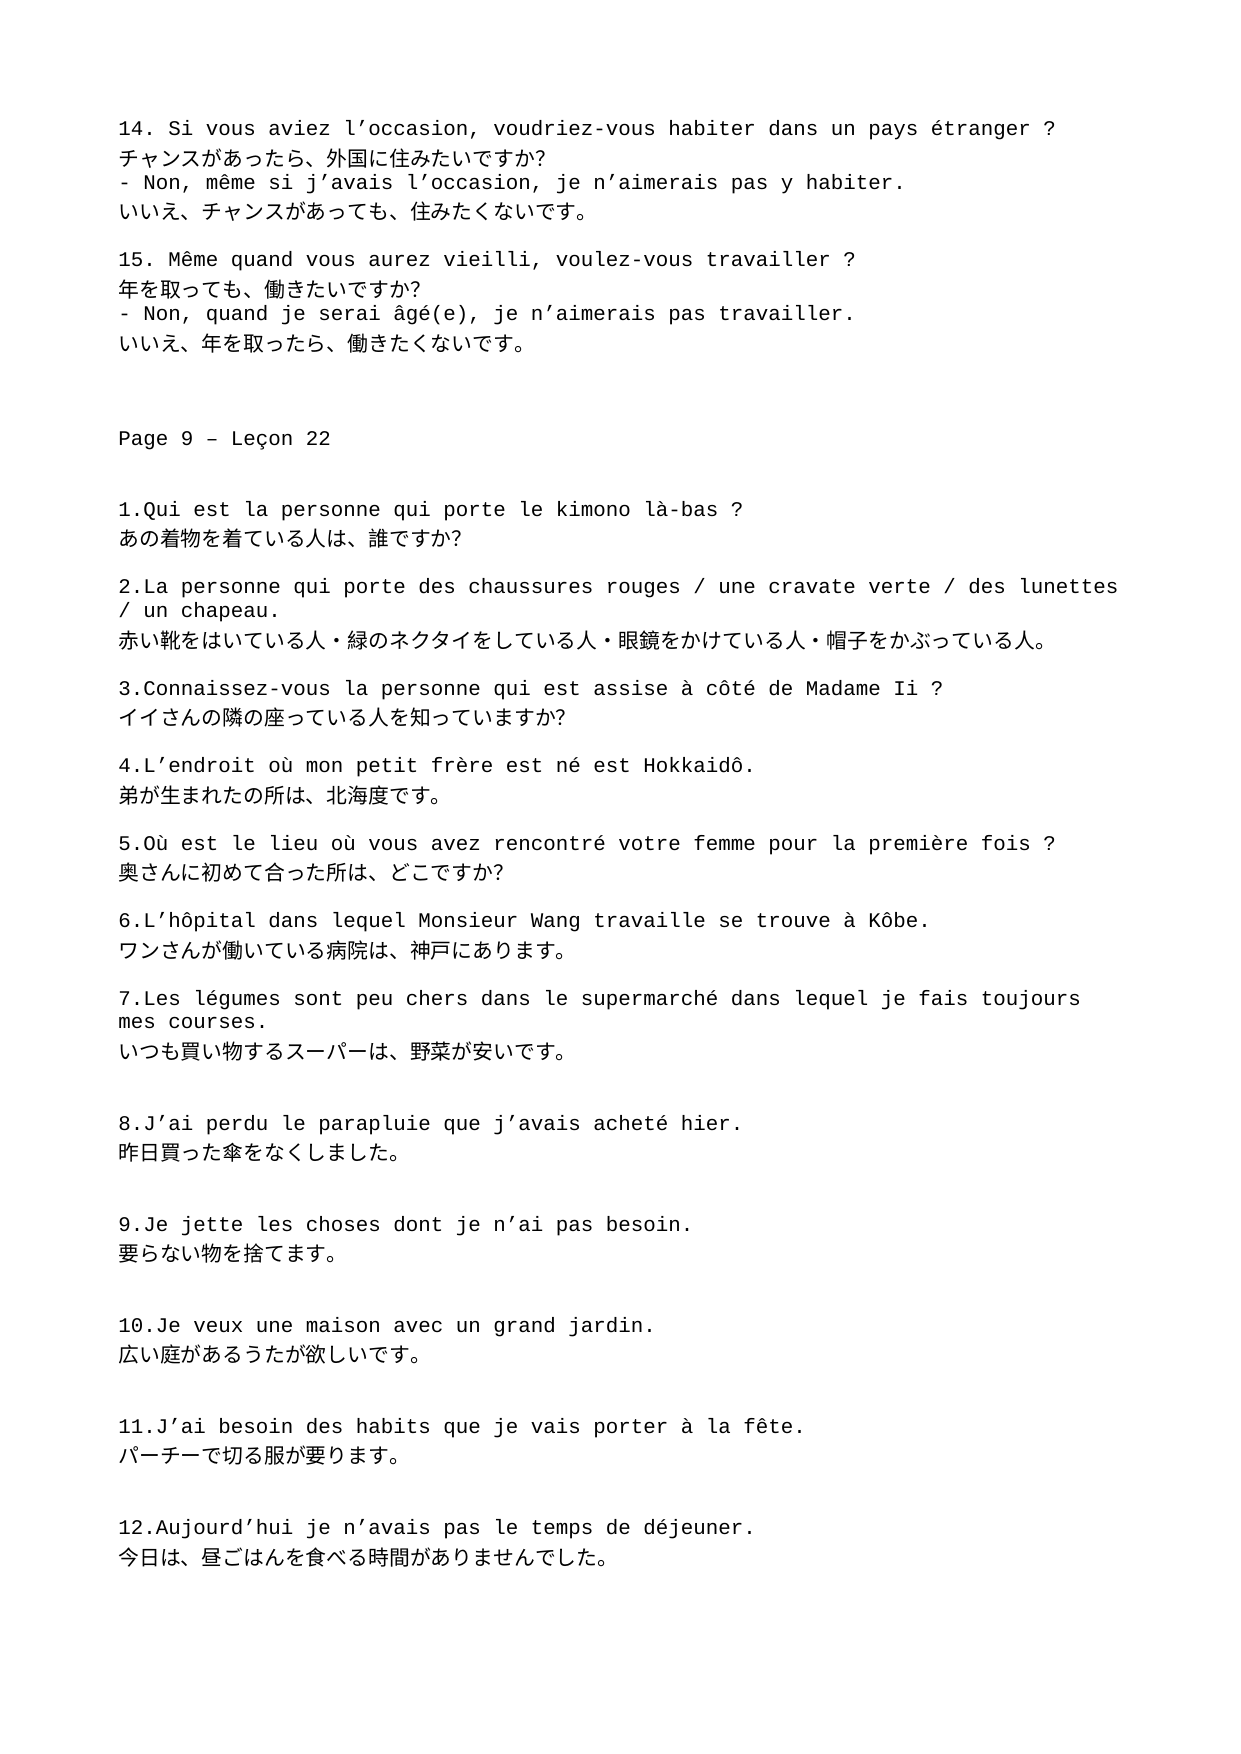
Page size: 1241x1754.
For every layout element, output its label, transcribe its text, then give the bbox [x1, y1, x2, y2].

text 14. Si vous aviez l’occasion, voudriez-vous habiter dans un pays étranger ? [118, 118, 1122, 142]
text 要らない物を捨てます。 [118, 1237, 1122, 1267]
text 弟が生まれたの所は、北海度です。 [118, 779, 1122, 809]
text パーチーで切る服が要ります。 [118, 1439, 1122, 1470]
text あの着物を着ている人は、誰ですか？ [118, 523, 1122, 553]
text 10.Je veux une maison avec un grand jardin. [118, 1315, 1122, 1338]
text 奥さんに初めて合った所は、どこですか？ [118, 856, 1122, 887]
text 11.J’ai besoin des habits que je vais porter à la fête. [118, 1416, 1122, 1439]
text 3.Connaissez-vous la personne qui est assise à côté de Madame Ii ? [118, 678, 1122, 701]
text イイさんの隣の座っている人を知っていますか？ [118, 701, 1122, 732]
text - Non, même si j’avais l’occasion, je n’aimerais pas y habiter. [118, 172, 1122, 196]
text 今日は、昼ごはんを食べる時間がありませんでした。 [118, 1541, 1122, 1571]
text 7.Les légumes sont peu chers dans le supermarché dans lequel je fais toujours mes courses. [118, 988, 1122, 1035]
text チャンスがあったら、外国に住みたいですか？ [118, 142, 1122, 172]
text 5.Où est le lieu où vous avez rencontré votre femme pour la première fois ? [118, 833, 1122, 856]
text 8.J’ai perdu le parapluie que j’avais acheté hier. [118, 1112, 1122, 1136]
text 6.L’hôpital dans lequel Monsieur Wang travaille se trouve à Kôbe. [118, 910, 1122, 934]
text Page 9 – Leçon 22 [118, 428, 1122, 452]
text いつも買い物するスーパーは、野菜が安いです。 [118, 1035, 1122, 1065]
text ワンさんが働いている病院は、神戸にあります。 [118, 934, 1122, 964]
text 広い庭があるうたが欲しいです。 [118, 1338, 1122, 1369]
text 12.Aujourd’hui je n’avais pas le temps de déjeuner. [118, 1517, 1122, 1541]
text いいえ、年を取ったら、働きたくないです。 [118, 327, 1122, 357]
text いいえ、チャンスがあっても、住みたくないです。 [118, 196, 1122, 226]
text 15. Même quand vous aurez vieilli, voulez-vous travailler ? [118, 249, 1122, 273]
text 年を取っても、働きたいですか？ [118, 273, 1122, 303]
text 9.Je jette les choses dont je n’ai pas besoin. [118, 1214, 1122, 1237]
text 1.Qui est la personne qui porte le kimono là-bas ? [118, 499, 1122, 523]
text - Non, quand je serai âgé(e), je n’aimerais pas travailler. [118, 303, 1122, 327]
text 赤い靴をはいている人・緑のネクタイをしている人・眼鏡をかけている人・帽子をかぶっている人。 [118, 624, 1122, 654]
text 2.La personne qui porte des chaussures rouges / une cravate verte / des lunettes / un chapeau. [118, 577, 1122, 624]
text 昨日買った傘をなくしました。 [118, 1136, 1122, 1166]
text 4.L’endroit où mon petit frère est né est Hokkaidô. [118, 755, 1122, 779]
